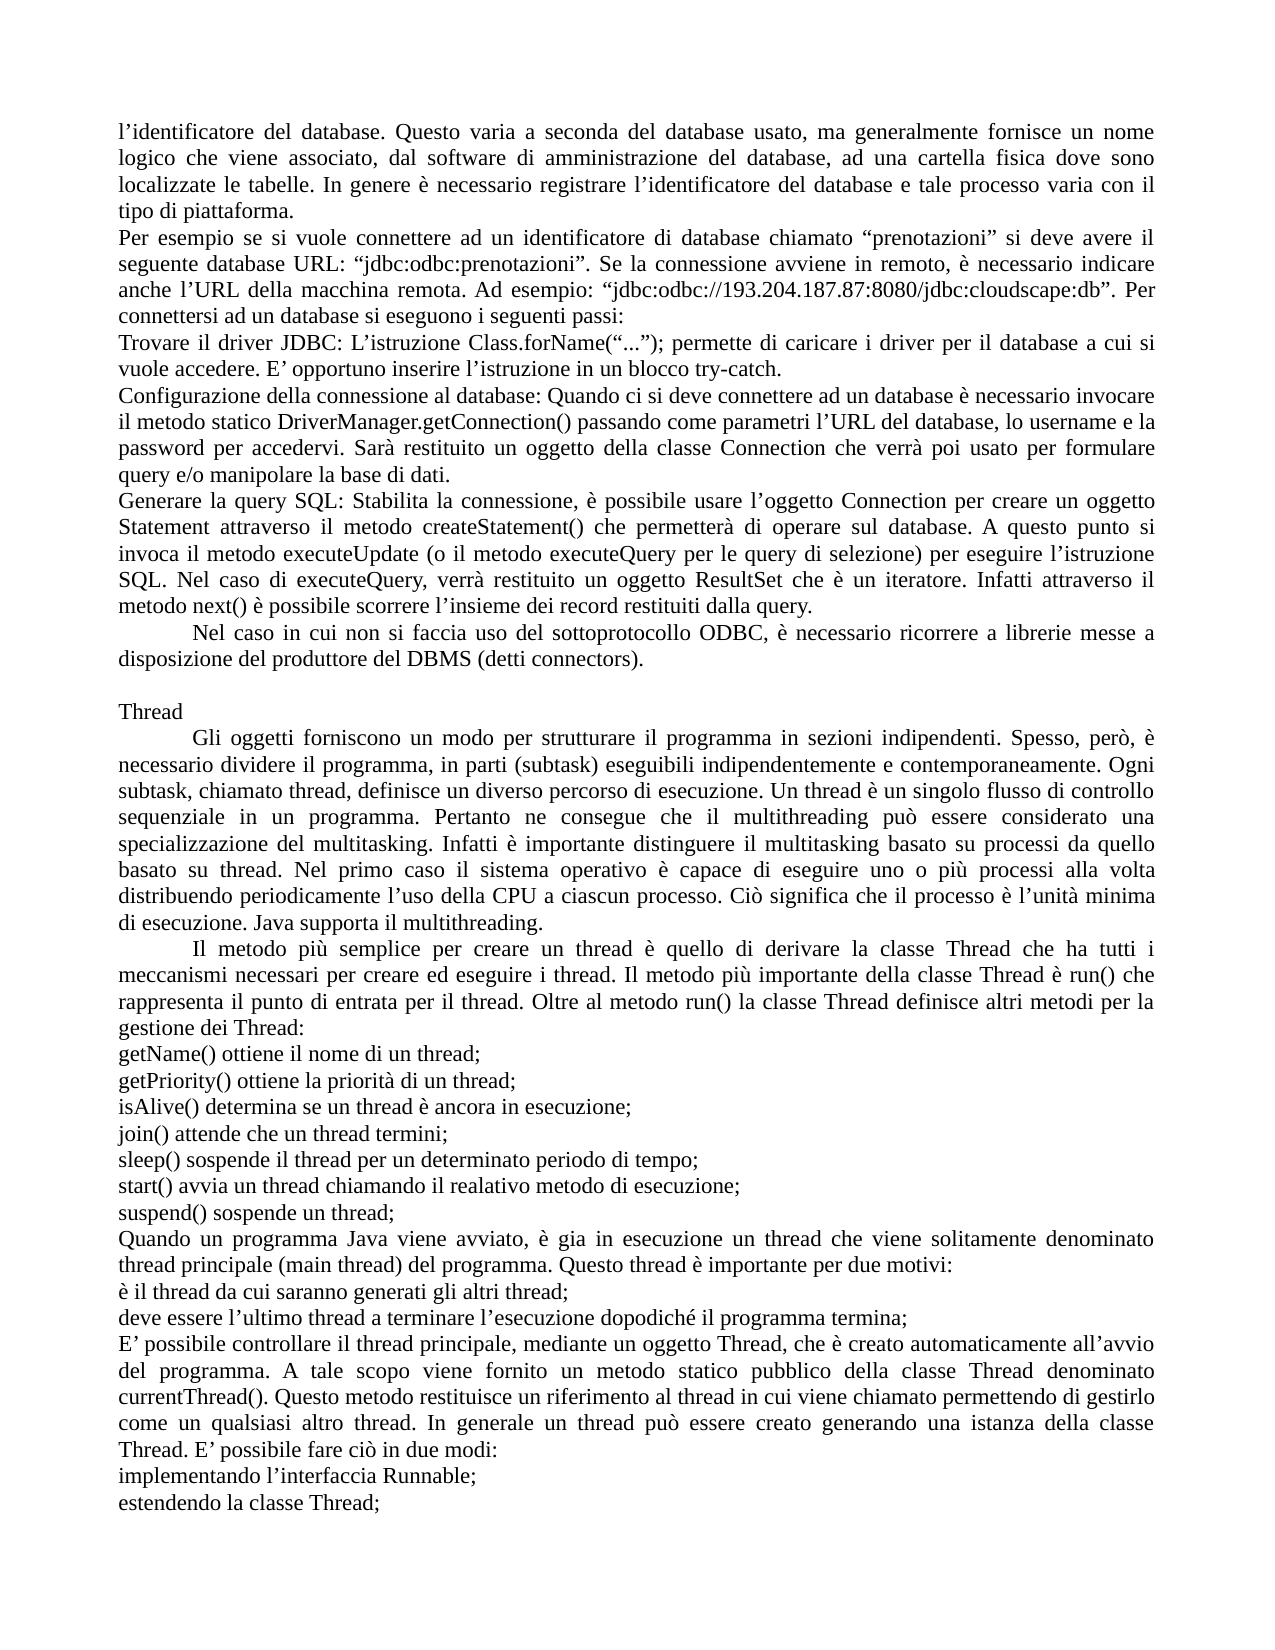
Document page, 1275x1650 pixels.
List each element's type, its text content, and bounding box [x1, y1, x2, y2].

text sleep() sospende il thread per un determinato periodo di tempo; [118, 1146, 1157, 1172]
text isAlive() determina se un thread è ancora in esecuzione; [118, 1093, 1157, 1119]
text Il metodo più semplice per creare un thread è quello di derivare la classe Thread che ha tutti i meccanismi necessari per creare ed eseguire i thread. Il metodo più importante della classe Thread è run() che rappresenta il punto di entrata per il thread. Oltre al metodo run() la classe Thread definisce altri metodi per la gestione dei Thread: [118, 935, 1157, 1041]
text Quando un programma Java viene avviato, è gia in esecuzione un thread che viene solitamente denominato thread principale (main thread) del programma. Questo thread è importante per due motivi: [118, 1225, 1157, 1278]
text Nel caso in cui non si faccia uso del sottoprotocollo ODBC, è necessario ricorrere a librerie messe a disposizione del produttore del DBMS (detti connectors). [118, 619, 1157, 672]
text Configurazione della connessione al database: Quando ci si deve connettere ad un database è necessario invocare il metodo statico DriverManager.getConnection() passando come parametri l’URL del database, lo username e la password per accedervi. Sarà restituito un oggetto della classe Connection che verrà poi usato per formulare query e/o manipolare la base di dati. [118, 382, 1157, 487]
text join() attende che un thread termini; [118, 1119, 1157, 1146]
text getPriority() ottiene la priorità di un thread; [118, 1067, 1157, 1093]
text Thread [118, 698, 1157, 724]
text Generare la query SQL: Stabilita la connessione, è possibile usare l’oggetto Connection per creare un oggetto Statement attraverso il metodo createStatement() che permetterà di operare sul database. A questo punto si invoca il metodo executeUpdate (o il metodo executeQuery per le query di selezione) per eseguire l’istruzione SQL. Nel caso di executeQuery, verrà restituito un oggetto ResultSet che è un iteratore. Infatti attraverso il metodo next() è possibile scorrere l’insieme dei record restituiti dalla query. [118, 487, 1157, 619]
text start() avvia un thread chiamando il realativo metodo di esecuzione; [118, 1172, 1157, 1199]
text Gli oggetti forniscono un modo per strutturare il programma in sezioni indipendenti. Spesso, però, è necessario dividere il programma, in parti (subtask) eseguibili indipendentemente e contemporaneamente. Ogni subtask, chiamato thread, definisce un diverso percorso di esecuzione. Un thread è un singolo flusso di controllo sequenziale in un programma. Pertanto ne consegue che il multithreading può essere considerato una specializzazione del multitasking. Infatti è importante distinguere il multitasking basato su processi da quello basato su thread. Nel primo caso il sistema operativo è capace di eseguire uno o più processi alla volta distribuendo periodicamente l’uso della CPU a ciascun processo. Ciò significa che il processo è l’unità minima di esecuzione. Java supporta il multithreading. [118, 724, 1157, 935]
text deve essere l’ultimo thread a terminare l’esecuzione dopodiché il programma termina; [118, 1304, 1157, 1330]
text implementando l’interfaccia Runnable; [118, 1462, 1157, 1488]
text Trovare il driver JDBC: L’istruzione Class.forName(“...”); permette di caricare i driver per il database a cui si vuole accedere. E’ opportuno inserire l’istruzione in un blocco try-catch. [118, 329, 1157, 382]
text l’identificatore del database. Questo varia a seconda del database usato, ma generalmente fornisce un nome logico che viene associato, dal software di amministrazione del database, ad una cartella fisica dove sono localizzate le tabelle. In genere è necessario registrare l’identificatore del database e tale processo varia con il tipo di piattaforma. [118, 118, 1157, 223]
text suspend() sospende un thread; [118, 1199, 1157, 1225]
text Per esempio se si vuole connettere ad un identificatore di database chiamato “prenotazioni” si deve avere il seguente database URL: “jdbc:odbc:prenotazioni”. Se la connessione avviene in remoto, è necessario indicare anche l’URL della macchina remota. Ad esempio: “jdbc:odbc://193.204.187.87:8080/jdbc:cloudscape:db”. Per connettersi ad un database si eseguono i seguenti passi: [118, 223, 1157, 329]
text getName() ottiene il nome di un thread; [118, 1041, 1157, 1067]
text è il thread da cui saranno generati gli altri thread; [118, 1278, 1157, 1304]
text estendendo la classe Thread; [118, 1488, 1157, 1515]
text E’ possibile controllare il thread principale, mediante un oggetto Thread, che è creato automaticamente all’avvio del programma. A tale scopo viene fornito un metodo statico pubblico della classe Thread denominato currentThread(). Questo metodo restituisce un riferimento al thread in cui viene chiamato permettendo di gestirlo come un qualsiasi altro thread. In generale un thread può essere creato generando una istanza della classe Thread. E’ possibile fare ciò in due modi: [118, 1330, 1157, 1462]
